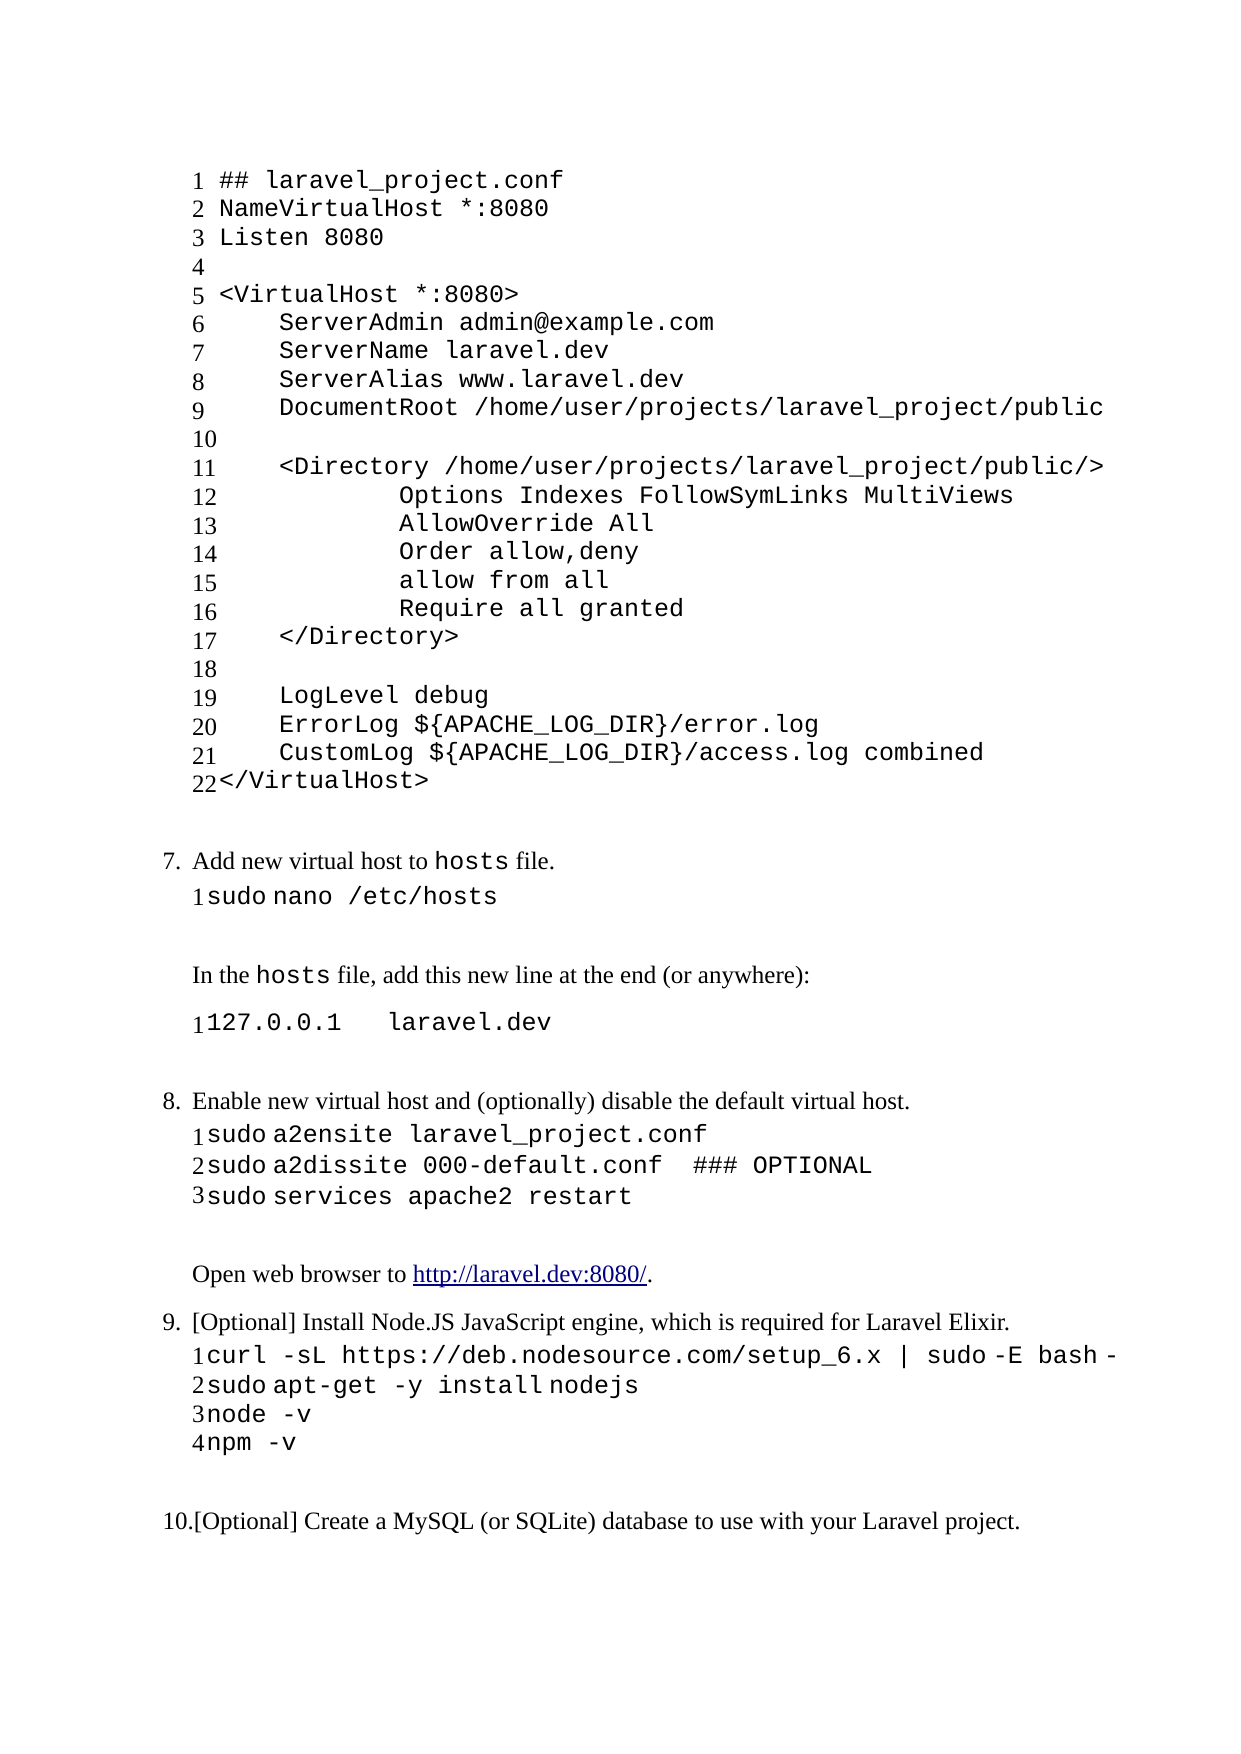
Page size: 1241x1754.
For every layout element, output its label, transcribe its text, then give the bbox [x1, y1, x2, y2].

table_header 1 [192, 881, 206, 912]
list Add new virtual host to hosts file. [162, 846, 1122, 877]
table_header sudo a2ensite laravel_project.conf sudo a2dissite 000-default.conf ### OPTIONAL sudo services apache2 restart [206, 1119, 880, 1212]
table_header sudo nano /etc/hosts [206, 881, 503, 912]
table_header 1 2 3 4 [192, 1340, 206, 1458]
list Open web browser to http://laravel.dev:8080/. [162, 1259, 1122, 1288]
table_header 1 2 3 4 5 6 7 8 9 10 11 12 13 14 15 16 17 18 19 20 21 22 [192, 166, 219, 798]
list In the hosts file, add this new line at the end (or anywhere): [162, 960, 1122, 991]
list Enable new virtual host and (optionally) disable the default virtual host. [162, 1086, 1122, 1115]
list [Optional] Install Node.JS JavaScript engine, which is required for Laravel Elixir. [162, 1307, 1122, 1336]
table_header curl -sL https://deb.nodesource.com/setup_6.x | sudo -E bash - sudo apt-get -y install nodejs node -v npm -v [206, 1340, 1122, 1458]
table_header ## laravel_project.conf NameVirtualHost *:8080 Listen 8080 <VirtualHost *:8080> ServerAdmin admin@example.com ServerName laravel.dev ServerAlias www.laravel.dev DocumentRoot /home/user/projects/laravel_project/public <Directory /home/user/projects/laravel_project/public/> Options Indexes FollowSymLinks MultiViews AllowOverride All Order allow,deny allow from all Require all granted </Directory> LogLevel debug ErrorLog ${APACHE_LOG_DIR}/error.log CustomLog ${APACHE_LOG_DIR}/access.log combined </VirtualHost> [219, 166, 1117, 798]
list [Optional] Create a MySQL (or SQLite) database to use with your Laravel project. [162, 1506, 1122, 1534]
table_header 1 2 3 [192, 1119, 206, 1212]
table_header 127.0.0.1 laravel.dev [206, 1010, 556, 1038]
table_header 1 [192, 1010, 206, 1038]
